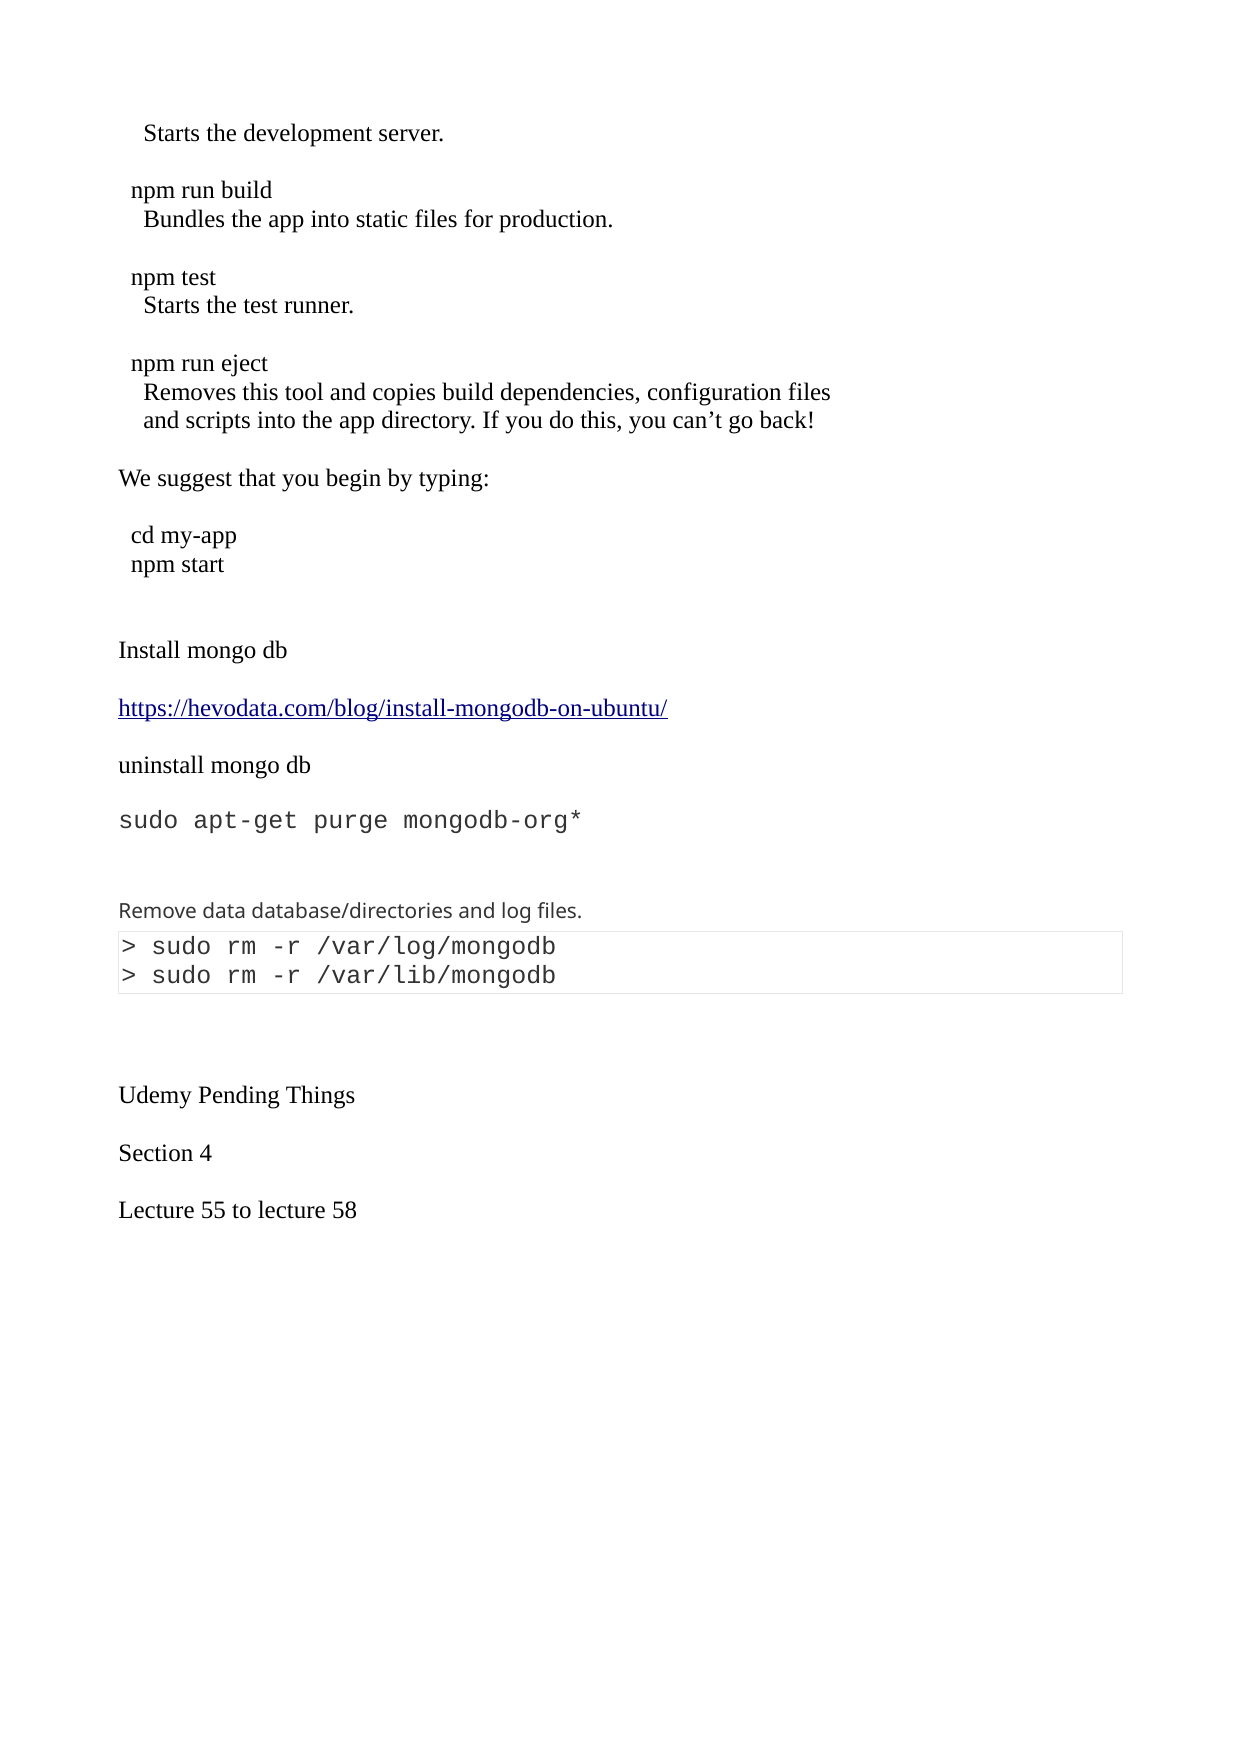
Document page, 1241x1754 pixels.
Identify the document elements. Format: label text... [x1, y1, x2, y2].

text Install mongo db [118, 636, 1122, 664]
text Starts the test runner. [118, 291, 1122, 319]
text npm run eject [118, 348, 1122, 377]
text Section 4 Lecture 55 to lecture 58 [118, 1138, 1122, 1224]
text Bundles the app into static files for production. [118, 204, 1122, 233]
text > sudo rm -r /var/lib/mongodb [119, 959, 1122, 993]
text > sudo rm -r /var/log/mongodb [119, 932, 1122, 959]
text cd my-app [118, 521, 1122, 549]
text npm test [118, 262, 1122, 291]
text uninstall mongo db [118, 751, 1122, 779]
text sudo apt-get purge mongodb-org* [118, 808, 1122, 836]
subtitle Remove data database/directories and log files. [118, 896, 1122, 924]
text and scripts into the app directory. If you do this, you can’t go back! [118, 406, 1122, 434]
text Udemy Pending Things [118, 1081, 1122, 1109]
text npm run build [118, 176, 1122, 204]
text Starts the development server. [118, 118, 1122, 147]
text https://hevodata.com/blog/install-mongodb-on-ubuntu/ [118, 693, 1122, 722]
text We suggest that you begin by typing: [118, 463, 1122, 492]
text npm start [118, 549, 1122, 578]
text Removes this tool and copies build dependencies, configuration files [118, 377, 1122, 406]
